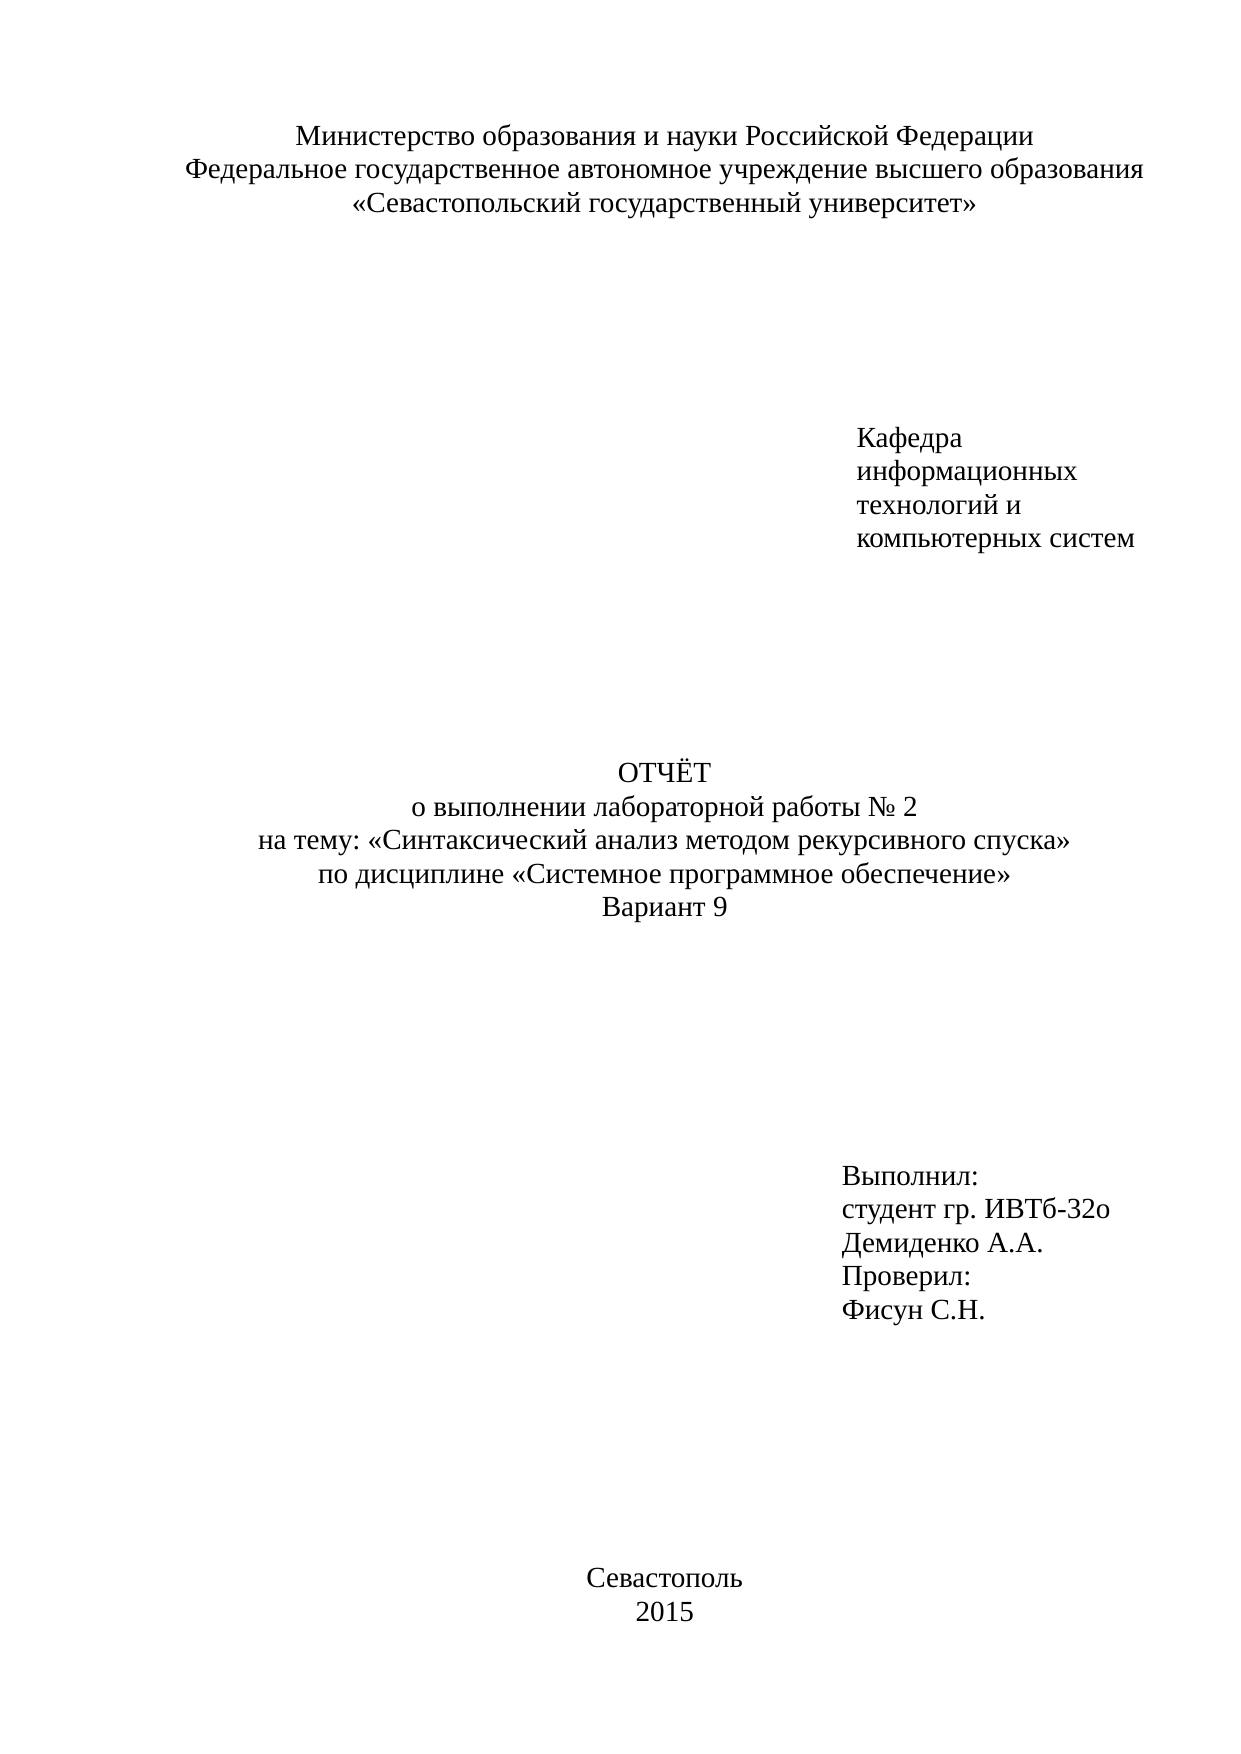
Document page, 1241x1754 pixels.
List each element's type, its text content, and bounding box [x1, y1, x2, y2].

text Вариант 9 [177, 889, 1152, 923]
text 2015 [177, 1594, 1152, 1627]
text о выполнении лабораторной работы № 2 [177, 789, 1152, 822]
text Фисун С.Н. [635, 1292, 1122, 1326]
text Выполнил: [635, 1158, 1122, 1191]
text Проверил: [635, 1258, 1122, 1292]
text Федеральное государственное автономное учреждение высшего образования [177, 152, 1152, 185]
text Севастополь [177, 1560, 1152, 1594]
text Кафедра информационных технологий и компьютерных систем [856, 420, 1152, 554]
text студент гр. ИВТб-32о [635, 1191, 1122, 1225]
text Демиденко А.А. [635, 1225, 1122, 1258]
text «Севастопольский государственный университет» [177, 185, 1152, 219]
text на тему: «Синтаксический анализ методом рекурсивного спуска» [177, 822, 1152, 856]
text Министерство образования и науки Российской Федерации [177, 118, 1152, 152]
text ОТЧЁТ [177, 755, 1152, 789]
text по дисциплине «Системное программное обеспечение» [177, 856, 1152, 889]
